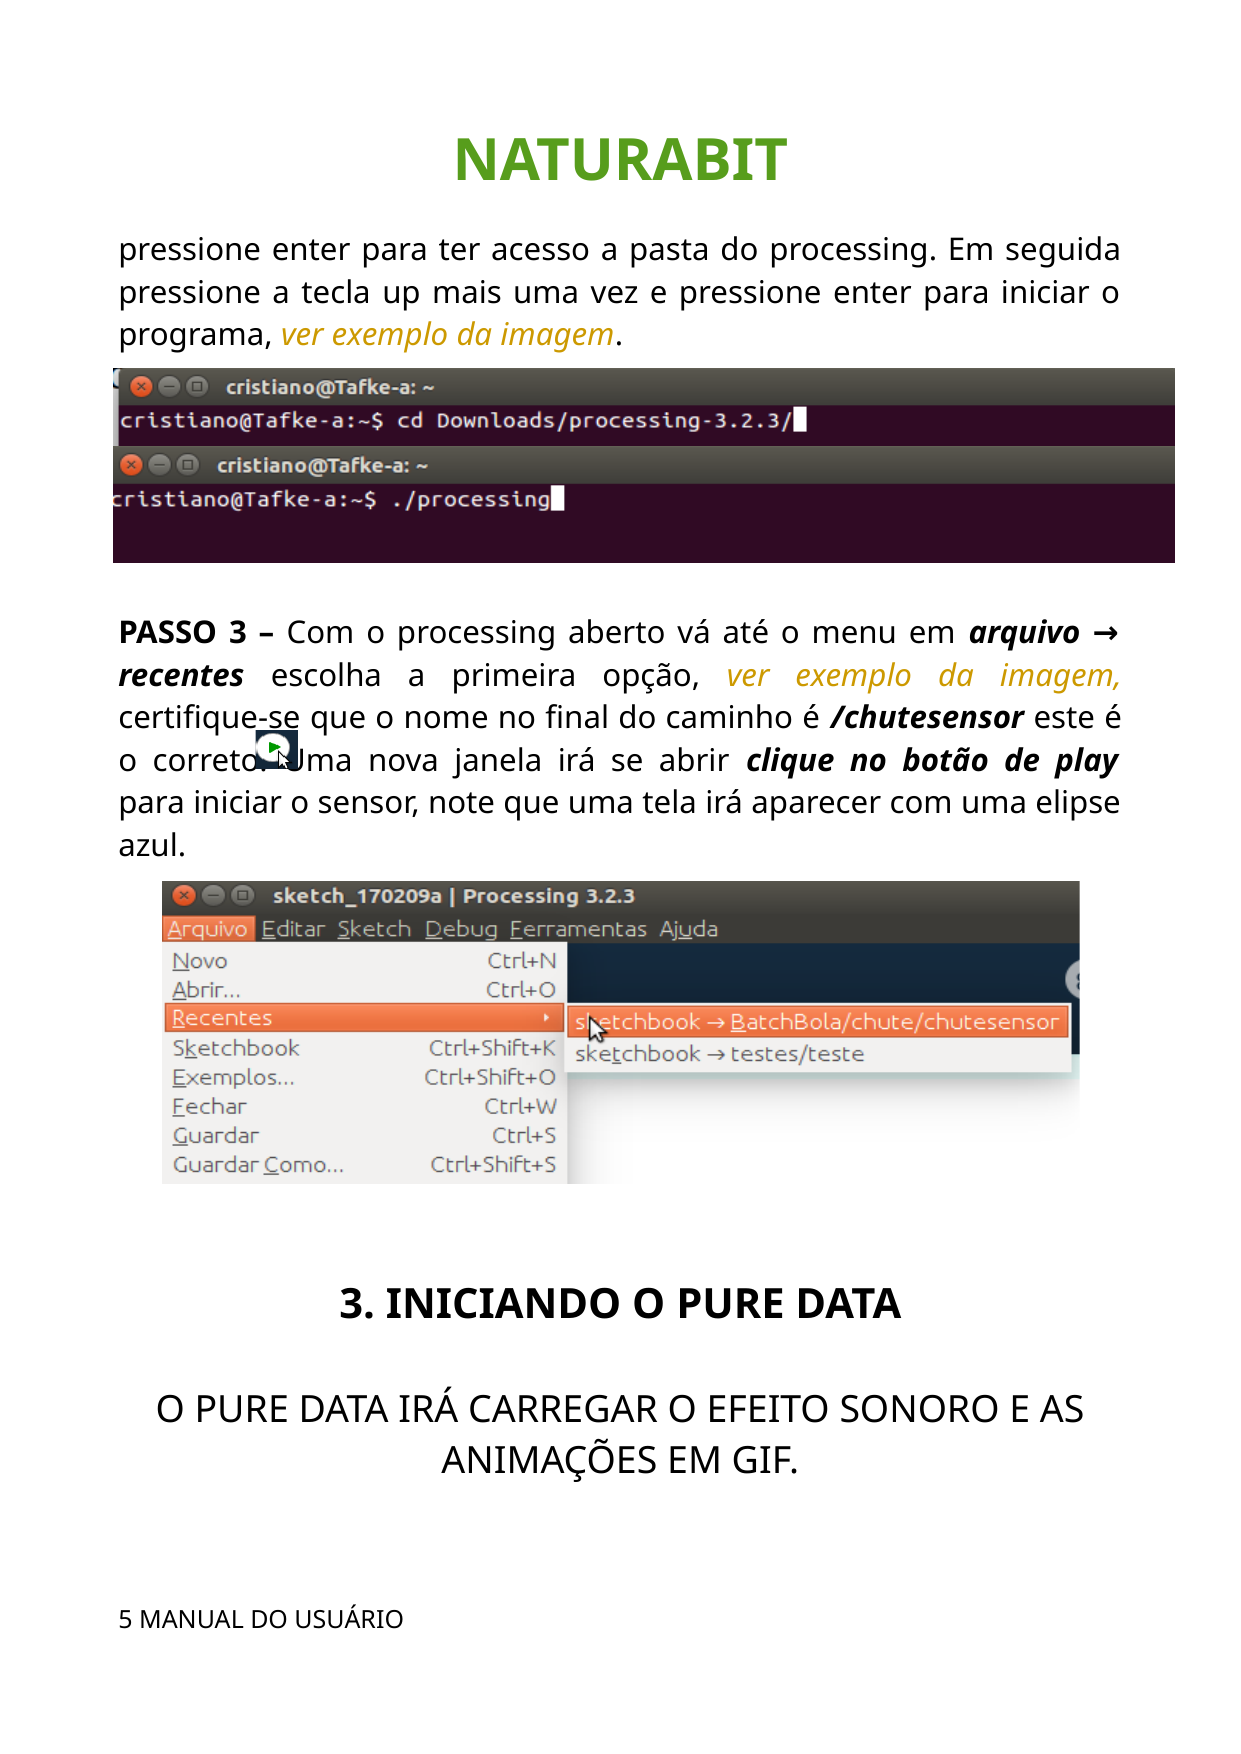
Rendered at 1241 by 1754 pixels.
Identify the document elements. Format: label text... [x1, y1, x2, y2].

text 3. INICIANDO O PURE DATA [118, 1274, 1122, 1331]
picture [162, 881, 1080, 1184]
text pressione enter para ter acesso a pasta do processing. Em seguida pressione a tecla up mais uma vez e pressione enter para iniciar o programa, ver exemplo da imagem. [118, 227, 1122, 355]
text O PURE DATA IRÁ CARREGAR O EFEITO SONORO E AS ANIMAÇÕES EM GIF. [118, 1382, 1122, 1484]
text PASSO 3 – Com o processing aberto vá até o menu em arquivo → recentes escolha a primeira opção, ver exemplo da imagem, certifique-se que o nome no final do caminho é /chutesensor este é o correto. Uma nova janela irá se abrir clique no botão de play para iniciar o sensor, note que uma tela irá aparecer com uma elipse azul. [118, 610, 1122, 866]
picture [255, 730, 264, 769]
picture [113, 368, 1175, 563]
